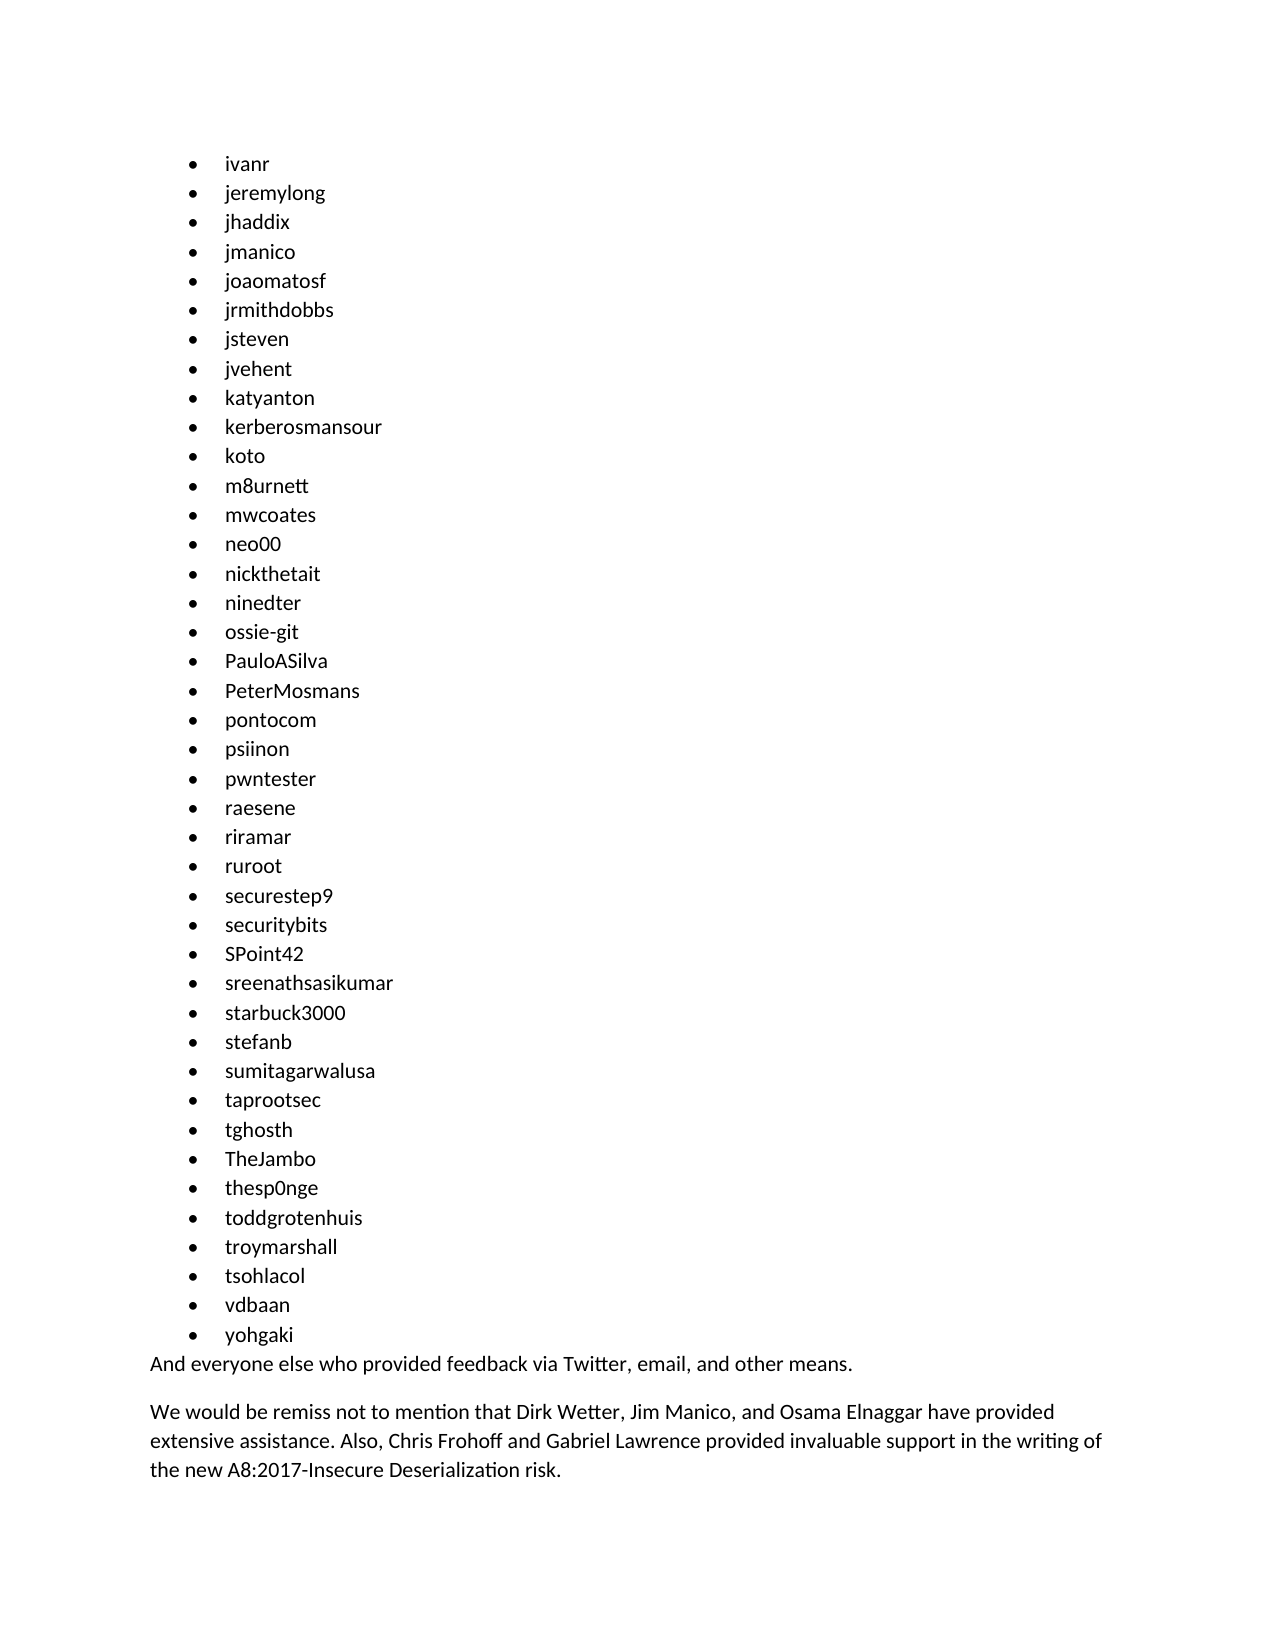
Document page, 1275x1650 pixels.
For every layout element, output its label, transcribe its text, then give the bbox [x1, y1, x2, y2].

list ivanr [187, 150, 1125, 177]
list jsteven [187, 326, 1125, 352]
list jeremylong [187, 179, 1125, 206]
list sreenathsasikumar [187, 969, 1125, 996]
list nickthetait [187, 560, 1125, 586]
list psiinon [187, 735, 1125, 762]
list pwntester [187, 765, 1125, 791]
list jrmithdobbs [187, 296, 1125, 323]
list mwcoates [187, 501, 1125, 528]
list jmanico [187, 238, 1125, 264]
list sumitagarwalusa [187, 1057, 1125, 1084]
list joaomatosf [187, 267, 1125, 294]
list kerberosmansour [187, 413, 1125, 440]
text And everyone else who provided feedback via Twitter, email, and other means. [150, 1350, 1125, 1377]
list PauloASilva [187, 648, 1125, 674]
list PeterMosmans [187, 677, 1125, 703]
list thesp0nge [187, 1174, 1125, 1201]
list ruroot [187, 852, 1125, 879]
list m8urnett [187, 472, 1125, 499]
list jvehent [187, 355, 1125, 382]
list vdbaan [187, 1292, 1125, 1318]
list yohgaki [187, 1321, 1125, 1347]
list riramar [187, 823, 1125, 850]
list troymarshall [187, 1233, 1125, 1260]
list pontocom [187, 706, 1125, 733]
list jhaddix [187, 208, 1125, 235]
list neo00 [187, 531, 1125, 557]
list ossie-git [187, 618, 1125, 645]
list stefanb [187, 1028, 1125, 1055]
list SPoint42 [187, 940, 1125, 967]
list toddgrotenhuis [187, 1204, 1125, 1230]
list securestep9 [187, 882, 1125, 908]
list ninedter [187, 589, 1125, 616]
text We would be remiss not to mention that Dirk Wetter, Jim Manico, and Osama Elnaggar have provided extensive assistance. Also, Chris Frohoff and Gabriel Lawrence provided invaluable support in the writing of the new A8:2017-Insecure Deserialization risk. [150, 1398, 1125, 1483]
list tghosth [187, 1116, 1125, 1143]
list starbuck3000 [187, 999, 1125, 1026]
list taprootsec [187, 1087, 1125, 1113]
list securitybits [187, 911, 1125, 938]
list TheJambo [187, 1145, 1125, 1172]
list koto [187, 443, 1125, 469]
list katyanton [187, 384, 1125, 411]
list tsohlacol [187, 1262, 1125, 1289]
list raesene [187, 794, 1125, 821]
